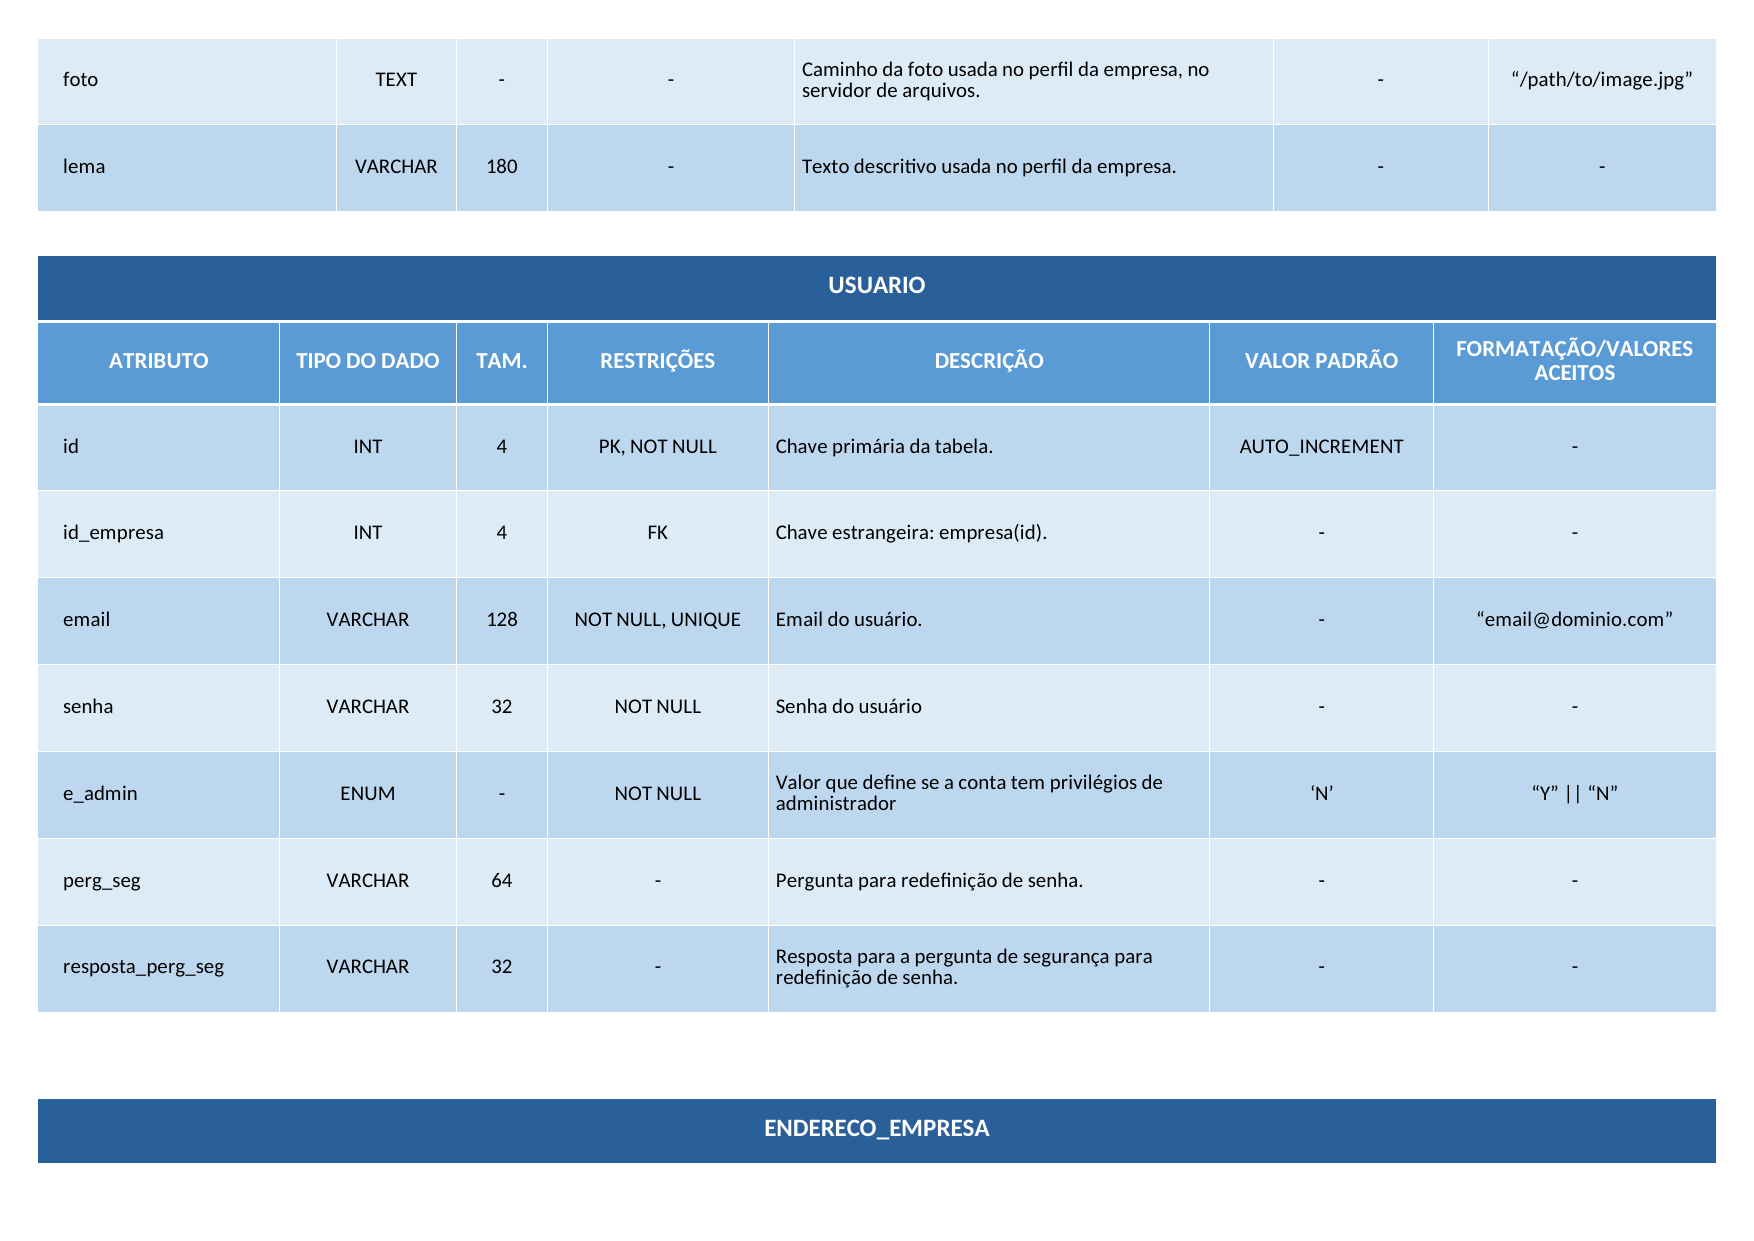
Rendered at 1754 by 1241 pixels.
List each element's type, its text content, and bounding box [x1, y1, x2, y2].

table_cell TEXT [337, 39, 456, 124]
table_cell - [1274, 39, 1488, 124]
table_cell - [457, 39, 547, 124]
table_cell - [1489, 125, 1716, 211]
table_cell perg_seg [38, 839, 279, 925]
table_cell 128 [457, 578, 547, 664]
table_cell Valor que define se a conta tem privilégios de administrador [769, 752, 1209, 838]
table_cell NOT NULL [548, 665, 768, 751]
table_cell “/path/to/image.jpg” [1489, 39, 1716, 124]
table_cell NOT NULL [548, 752, 768, 838]
table_cell PK, NOT NULL [548, 406, 768, 490]
table_cell “email@dominio.com” [1434, 578, 1716, 664]
table_cell TAM. [457, 323, 547, 403]
table_cell ‘N’ [1210, 752, 1433, 838]
table_cell id_empresa [38, 491, 279, 577]
table_cell foto [38, 39, 336, 124]
table_cell VARCHAR [280, 926, 456, 1012]
table_cell Resposta para a pergunta de segurança para redefinição de senha. [769, 926, 1209, 1012]
table_cell 180 [457, 125, 547, 211]
table_cell 32 [457, 926, 547, 1012]
table_cell - [548, 926, 768, 1012]
table_cell VALOR PADRÃO [1210, 323, 1433, 403]
table_cell - [1434, 406, 1716, 490]
table_cell Chave estrangeira: empresa(id). [769, 491, 1209, 577]
table_cell lema [38, 125, 336, 211]
table_cell AUTO_INCREMENT [1210, 406, 1433, 490]
table_cell ENUM [280, 752, 456, 838]
table_cell - [1210, 491, 1433, 577]
table_cell - [457, 752, 547, 838]
table_cell ATRIBUTO [38, 323, 279, 403]
table_cell Chave primária da tabela. [769, 406, 1209, 490]
table_cell 64 [457, 839, 547, 925]
table_cell VARCHAR [280, 665, 456, 751]
table_cell FORMATAÇÃO/VALORES ACEITOS [1434, 323, 1716, 403]
table_cell - [548, 39, 794, 124]
table_cell Caminho da foto usada no perfil da empresa, no servidor de arquivos. [795, 39, 1273, 124]
table_cell - [1434, 491, 1716, 577]
table_cell NOT NULL, UNIQUE [548, 578, 768, 664]
table_cell - [1210, 926, 1433, 1012]
table_cell - [548, 839, 768, 925]
table_cell resposta_perg_seg [38, 926, 279, 1012]
table_cell FK [548, 491, 768, 577]
table_cell INT [280, 491, 456, 577]
table_cell TIPO DO DADO [280, 323, 456, 403]
table_cell Senha do usuário [769, 665, 1209, 751]
table_cell Texto descritivo usada no perfil da empresa. [795, 125, 1273, 211]
table_cell - [1434, 665, 1716, 751]
table_cell DESCRIÇÃO [769, 323, 1209, 403]
table_cell Pergunta para redefinição de senha. [769, 839, 1209, 925]
table_header ENDERECO_EMPRESA [38, 1099, 1716, 1163]
table_cell 4 [457, 491, 547, 577]
table_cell id [38, 406, 279, 490]
table_cell email [38, 578, 279, 664]
table_cell - [1210, 578, 1433, 664]
table_cell Email do usuário. [769, 578, 1209, 664]
table_cell senha [38, 665, 279, 751]
table_cell - [1434, 839, 1716, 925]
table_cell VARCHAR [280, 839, 456, 925]
table_cell INT [280, 406, 456, 490]
table_cell - [548, 125, 794, 211]
table_header USUARIO [38, 256, 1716, 320]
table_cell e_admin [38, 752, 279, 838]
table_cell - [1274, 125, 1488, 211]
table_cell - [1210, 665, 1433, 751]
table_cell 32 [457, 665, 547, 751]
table_cell VARCHAR [280, 578, 456, 664]
table_cell “Y” || “N” [1434, 752, 1716, 838]
table_cell 4 [457, 406, 547, 490]
table_cell - [1434, 926, 1716, 1012]
table_cell VARCHAR [337, 125, 456, 211]
table_cell - [1210, 839, 1433, 925]
table_cell RESTRIÇÕES [548, 323, 768, 403]
